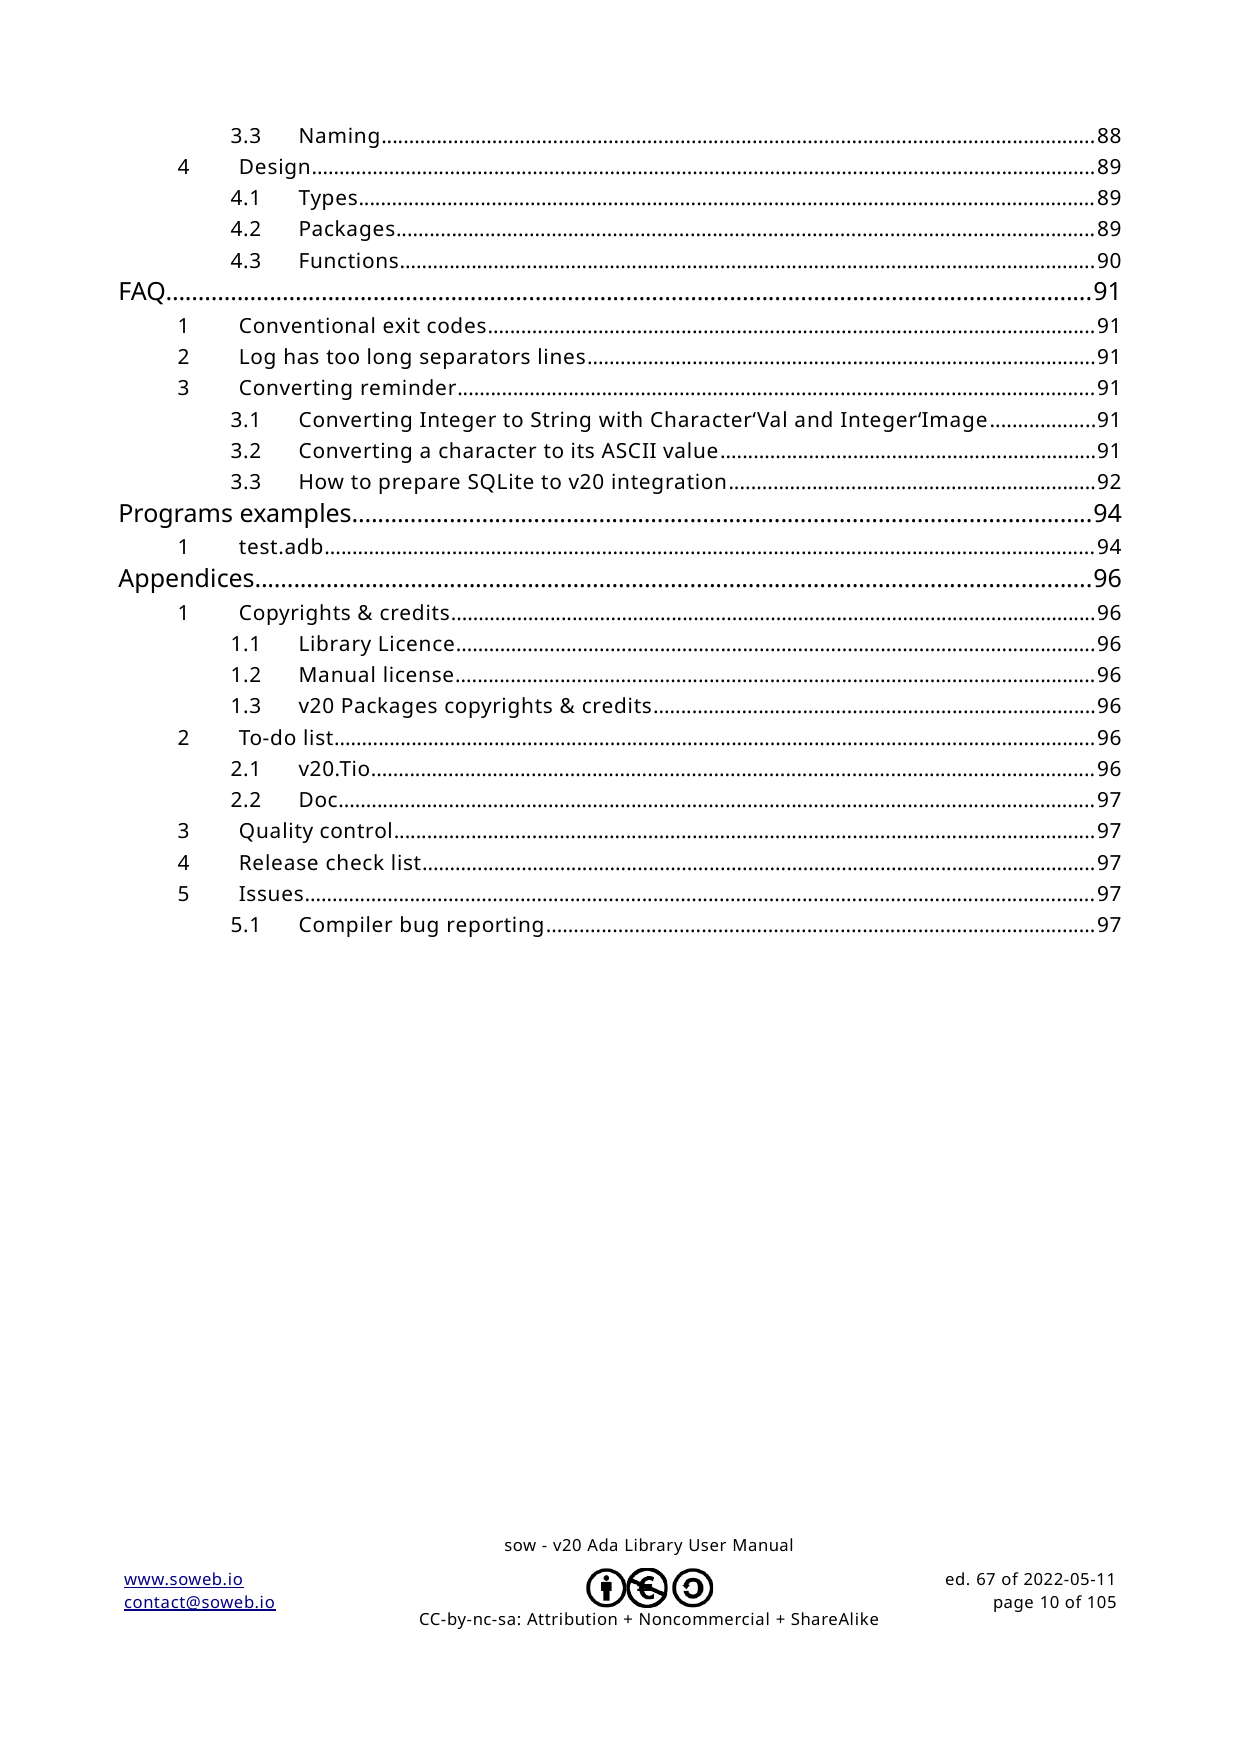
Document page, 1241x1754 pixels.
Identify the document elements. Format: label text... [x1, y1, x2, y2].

text Programs examples 94 [118, 496, 1122, 530]
text 3 Quality control 97 [177, 814, 1122, 845]
text 3 Converting reminder 91 [177, 371, 1122, 402]
text 4.1 Types 89 [230, 181, 1122, 212]
text 1 test.adb 94 [177, 530, 1122, 561]
text 2.1 v20.Tio 96 [230, 751, 1122, 782]
text 4.3 Functions 90 [230, 243, 1122, 274]
text 1.3 v20 Packages copyrights & credits 96 [230, 689, 1122, 720]
text 1.2 Manual license 96 [230, 657, 1122, 689]
picture [672, 1568, 714, 1608]
text 4 Design 89 [177, 149, 1122, 181]
text 2 Log has too long separators lines 91 [177, 339, 1122, 371]
text 5.1 Compiler bug reporting 97 [230, 907, 1122, 939]
text 3.2 Converting a character to its ASCII value 91 [230, 433, 1122, 464]
text Appendices 96 [118, 561, 1122, 595]
text 3.1 Converting Integer to String with Character‘Val and Integer‘Image 91 [230, 402, 1122, 433]
text 1.1 Library Licence 96 [230, 626, 1122, 657]
text FAQ 91 [118, 274, 1122, 308]
text 4 Release check list 97 [177, 845, 1122, 876]
text 4.2 Packages 89 [230, 212, 1122, 243]
text 2.2 Doc 97 [230, 782, 1122, 814]
text 1 Conventional exit codes 91 [177, 308, 1122, 339]
text 3.3 How to prepare SQLite to v20 integration 92 [230, 464, 1122, 496]
text 5 Issues 97 [177, 876, 1122, 907]
text 2 To-do list 96 [177, 720, 1122, 751]
text 1 Copyrights & credits 96 [177, 595, 1122, 626]
text 3.3 Naming 88 [230, 118, 1122, 149]
picture [585, 1568, 668, 1608]
